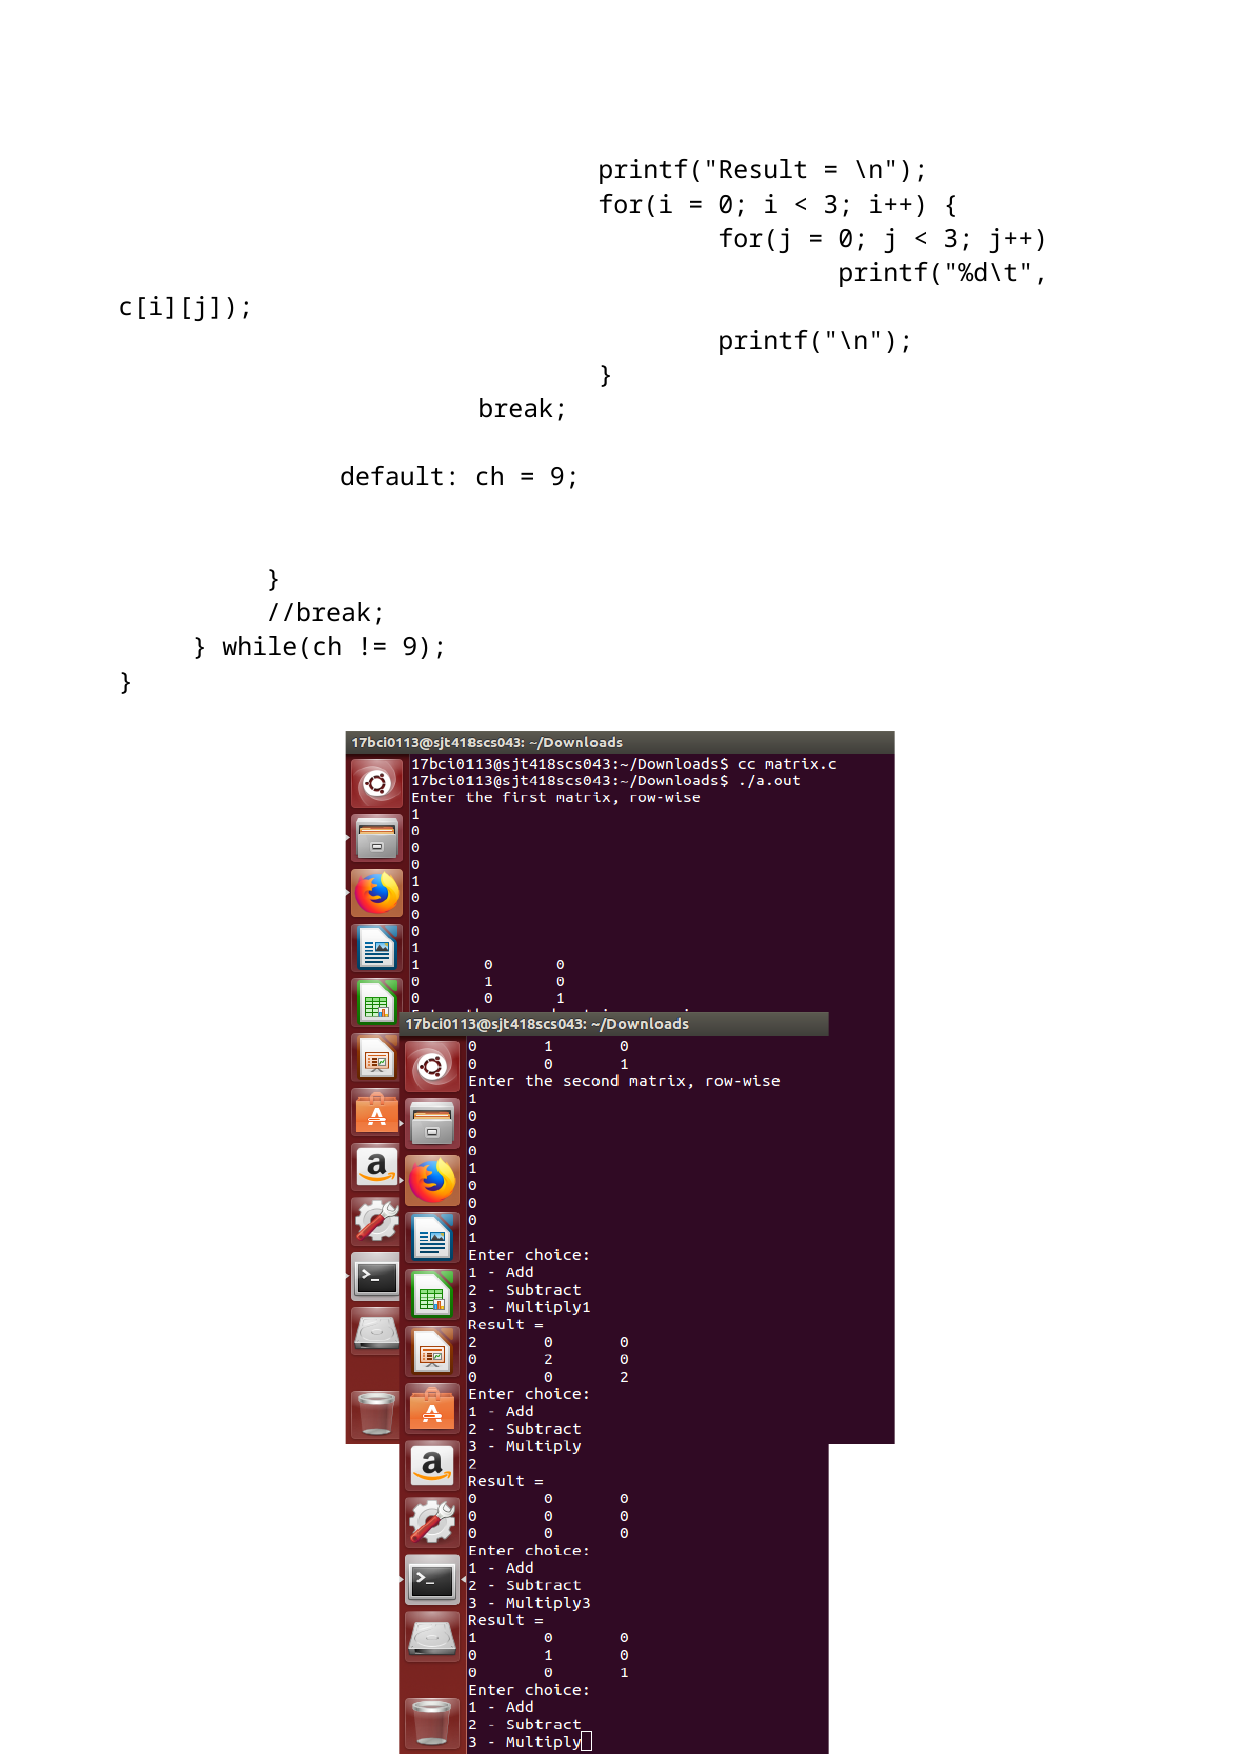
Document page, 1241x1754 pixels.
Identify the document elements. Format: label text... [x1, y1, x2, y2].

text } [118, 561, 1122, 595]
text for(j = 0; j < 3; j++) [118, 220, 1122, 254]
text default: ch = 9; [118, 459, 1122, 493]
text } while(ch != 9); [118, 629, 1122, 663]
text printf("Result = \n"); [118, 152, 1122, 186]
text break; [118, 391, 1122, 425]
text for(i = 0; i < 3; i++) { [118, 186, 1122, 220]
text } [118, 357, 1122, 391]
text } [118, 663, 1122, 697]
text //break; [118, 595, 1122, 629]
text printf("\n"); [118, 322, 1122, 357]
text printf("%d\t", c[i][j]); [118, 254, 1122, 322]
